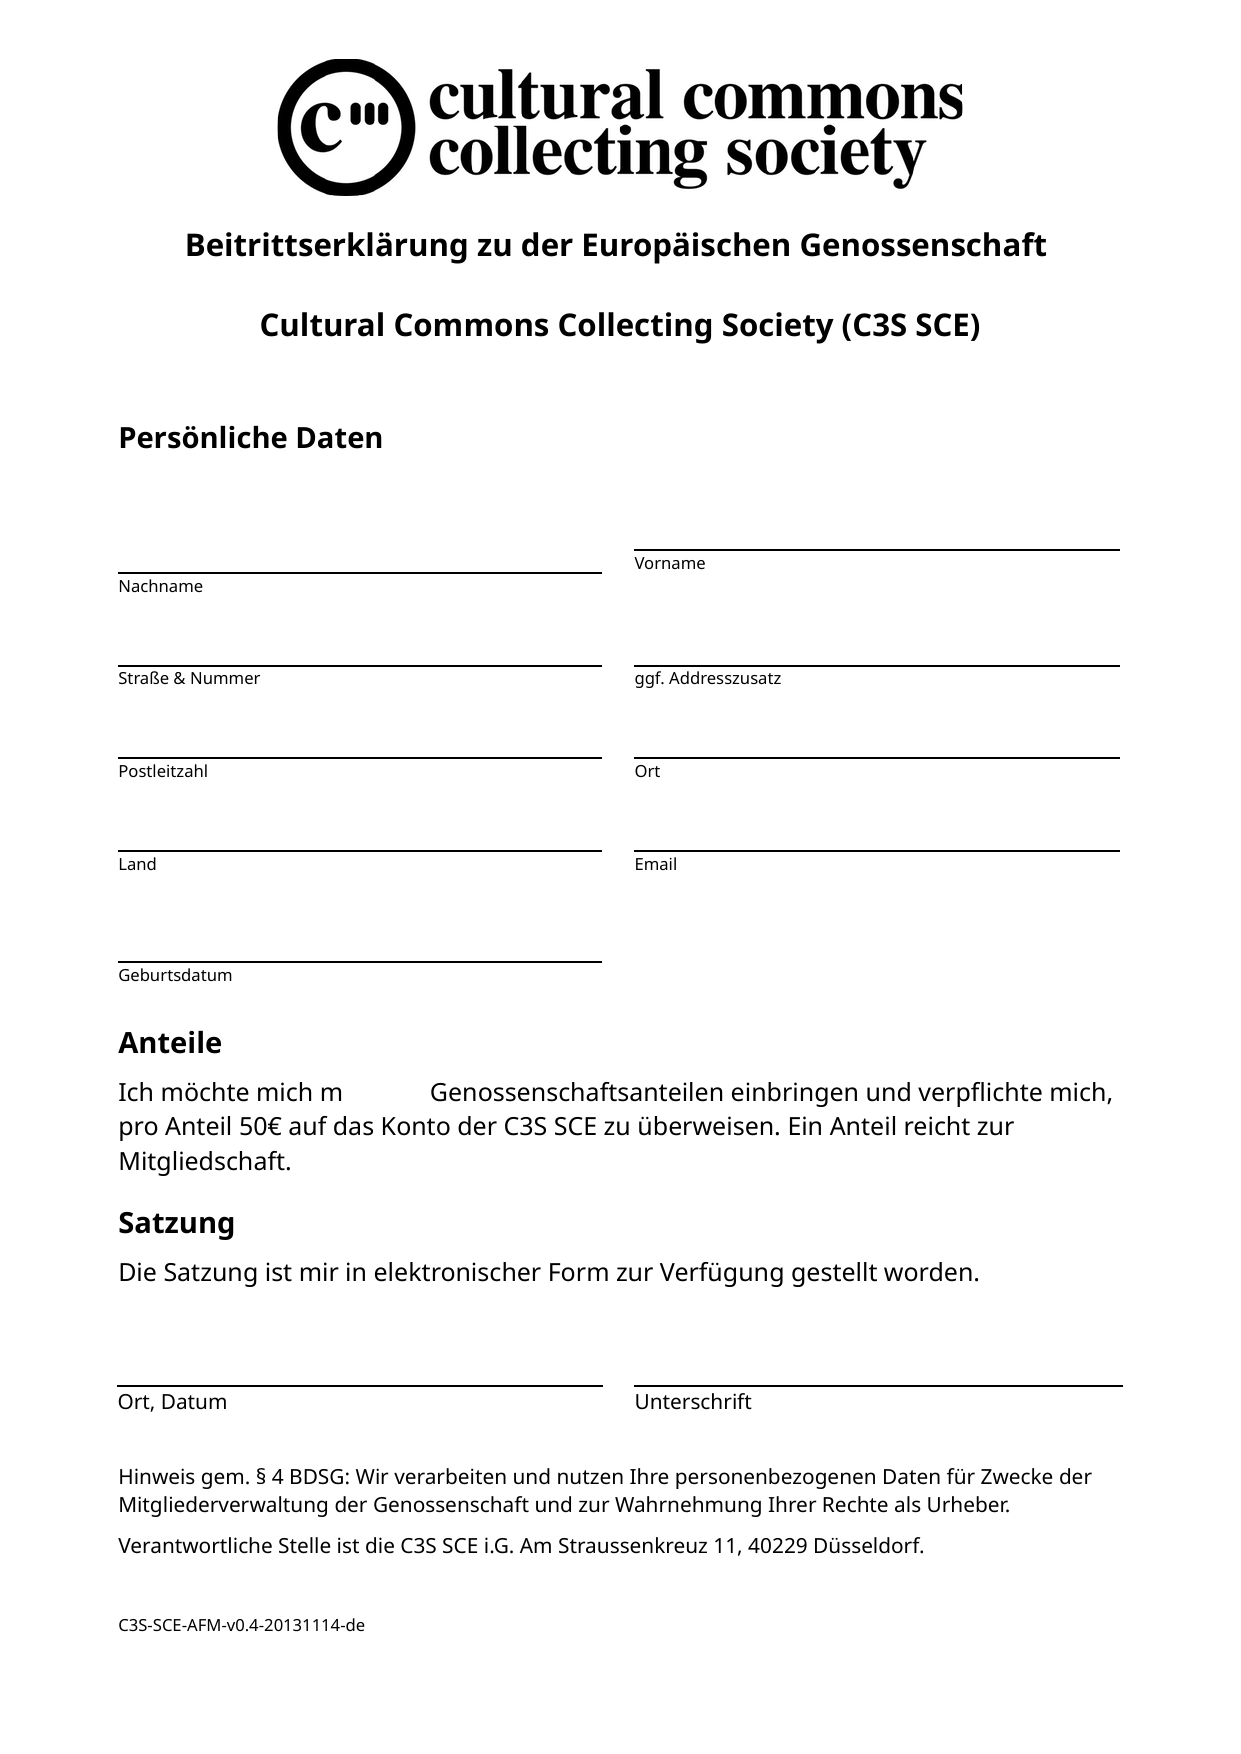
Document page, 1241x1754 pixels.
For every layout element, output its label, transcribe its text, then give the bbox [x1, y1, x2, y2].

subtitle Satzung [118, 1202, 1122, 1242]
table_cell Straße & Nummer [118, 667, 602, 689]
table_header [634, 481, 1120, 549]
text Die Satzung ist mir in elektronischer Form zur Verfügung gestellt worden. [118, 1254, 1122, 1288]
table_header Unterschrift [634, 1387, 1123, 1415]
table_header [118, 481, 602, 572]
table_cell Email [634, 852, 1120, 875]
table_header Vorname [634, 551, 1120, 597]
text Hinweis gem. § 4 BDSG: Wir verarbeiten und nutzen Ihre personenbezogenen Daten für Zwecke der Mitgliederver­waltung der Genossenschaft und zur Wahrnehmung Ihrer Rechte als Urheber. [118, 1462, 1122, 1519]
text Ich möchte mich mit Genossenschaftsanteilen einbringen und verpflichte mich, pro Anteil 50€ auf das Konto der C3S SCE zu überweisen. Ein Anteil reicht zur Mitgliedschaft. [118, 1075, 1122, 1177]
text Verantwortliche Stelle ist die C3S SCE i.G. Am Straussenkreuz 11, 40229 Düsseldorf. [118, 1531, 1122, 1559]
table_cell [603, 690, 634, 782]
table_cell [634, 875, 1120, 986]
table_cell [603, 782, 634, 875]
table_cell [603, 875, 634, 986]
table_cell Land [118, 852, 602, 875]
table_cell [603, 597, 634, 689]
table_cell [118, 690, 602, 757]
subtitle Persönliche Daten [118, 417, 1122, 457]
picture [277, 59, 963, 196]
table_cell [634, 597, 1120, 665]
table_cell Ort [634, 759, 1120, 782]
table_cell Postleitzahl [118, 759, 602, 782]
table_cell [118, 782, 602, 850]
subtitle Anteile [118, 1023, 1122, 1062]
table_header [117, 1348, 603, 1385]
table_cell Geburtsdatum [118, 963, 602, 986]
table_cell [634, 690, 1120, 757]
table_header [603, 481, 634, 597]
table_header [634, 1348, 1123, 1385]
table_cell [634, 782, 1120, 850]
table_header [603, 1348, 634, 1415]
table_header Nachname [118, 574, 602, 597]
table_cell [118, 875, 602, 961]
table_cell ggf. Addresszusatz [634, 667, 1120, 689]
table_header Ort, Datum [117, 1387, 603, 1415]
table_cell [118, 597, 602, 665]
subtitle Beitrittserklärung zu der Europäischen Genossenschaft [118, 223, 1122, 266]
subtitle Cultural Commons Collecting Society (C3S SCE) [118, 303, 1122, 346]
